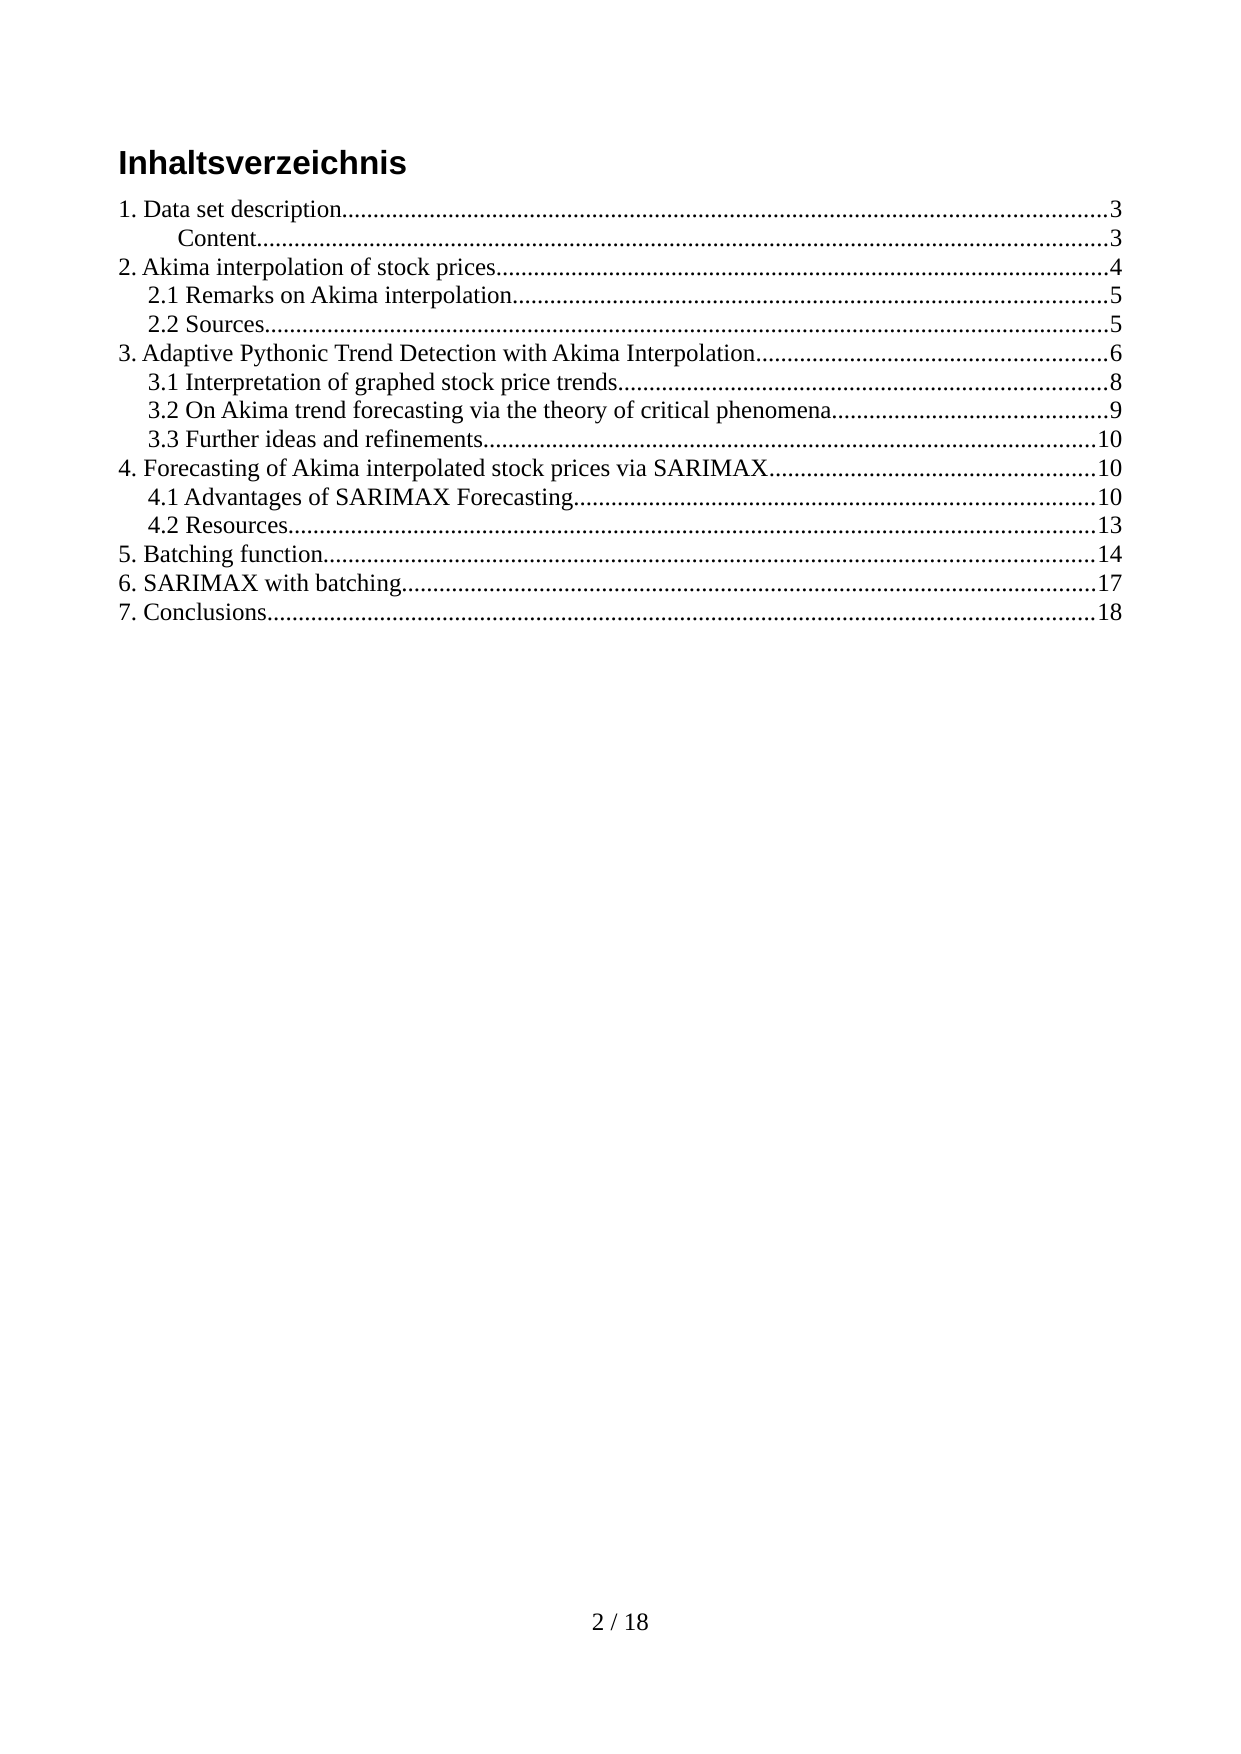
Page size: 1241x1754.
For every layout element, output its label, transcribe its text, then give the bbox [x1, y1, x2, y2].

text 4.1 Advantages of SARIMAX Forecasting 10 [148, 482, 1122, 510]
subtitle Inhaltsverzeichnis [118, 143, 1122, 182]
text 2. Akima interpolation of stock prices 4 [118, 252, 1122, 280]
text 1. Data set description 3 [118, 194, 1122, 223]
text 2.2 Sources 5 [148, 309, 1122, 338]
text 6. SARIMAX with batching 17 [118, 568, 1122, 597]
text 4. Forecasting of Akima interpolated stock prices via SARIMAX 10 [118, 453, 1122, 482]
text 3.2 On Akima trend forecasting via the theory of critical phenomena 9 [148, 395, 1122, 424]
text 3.3 Further ideas and refinements 10 [148, 424, 1122, 453]
text 2.1 Remarks on Akima interpolation 5 [148, 280, 1122, 309]
text 7. Conclusions 18 [118, 597, 1122, 625]
text 5. Batching function 14 [118, 539, 1122, 568]
text 4.2 Resources 13 [148, 510, 1122, 539]
text Content 3 [177, 223, 1122, 252]
text 3. Adaptive Pythonic Trend Detection with Akima Interpolation 6 [118, 338, 1122, 367]
text 3.1 Interpretation of graphed stock price trends 8 [148, 367, 1122, 395]
